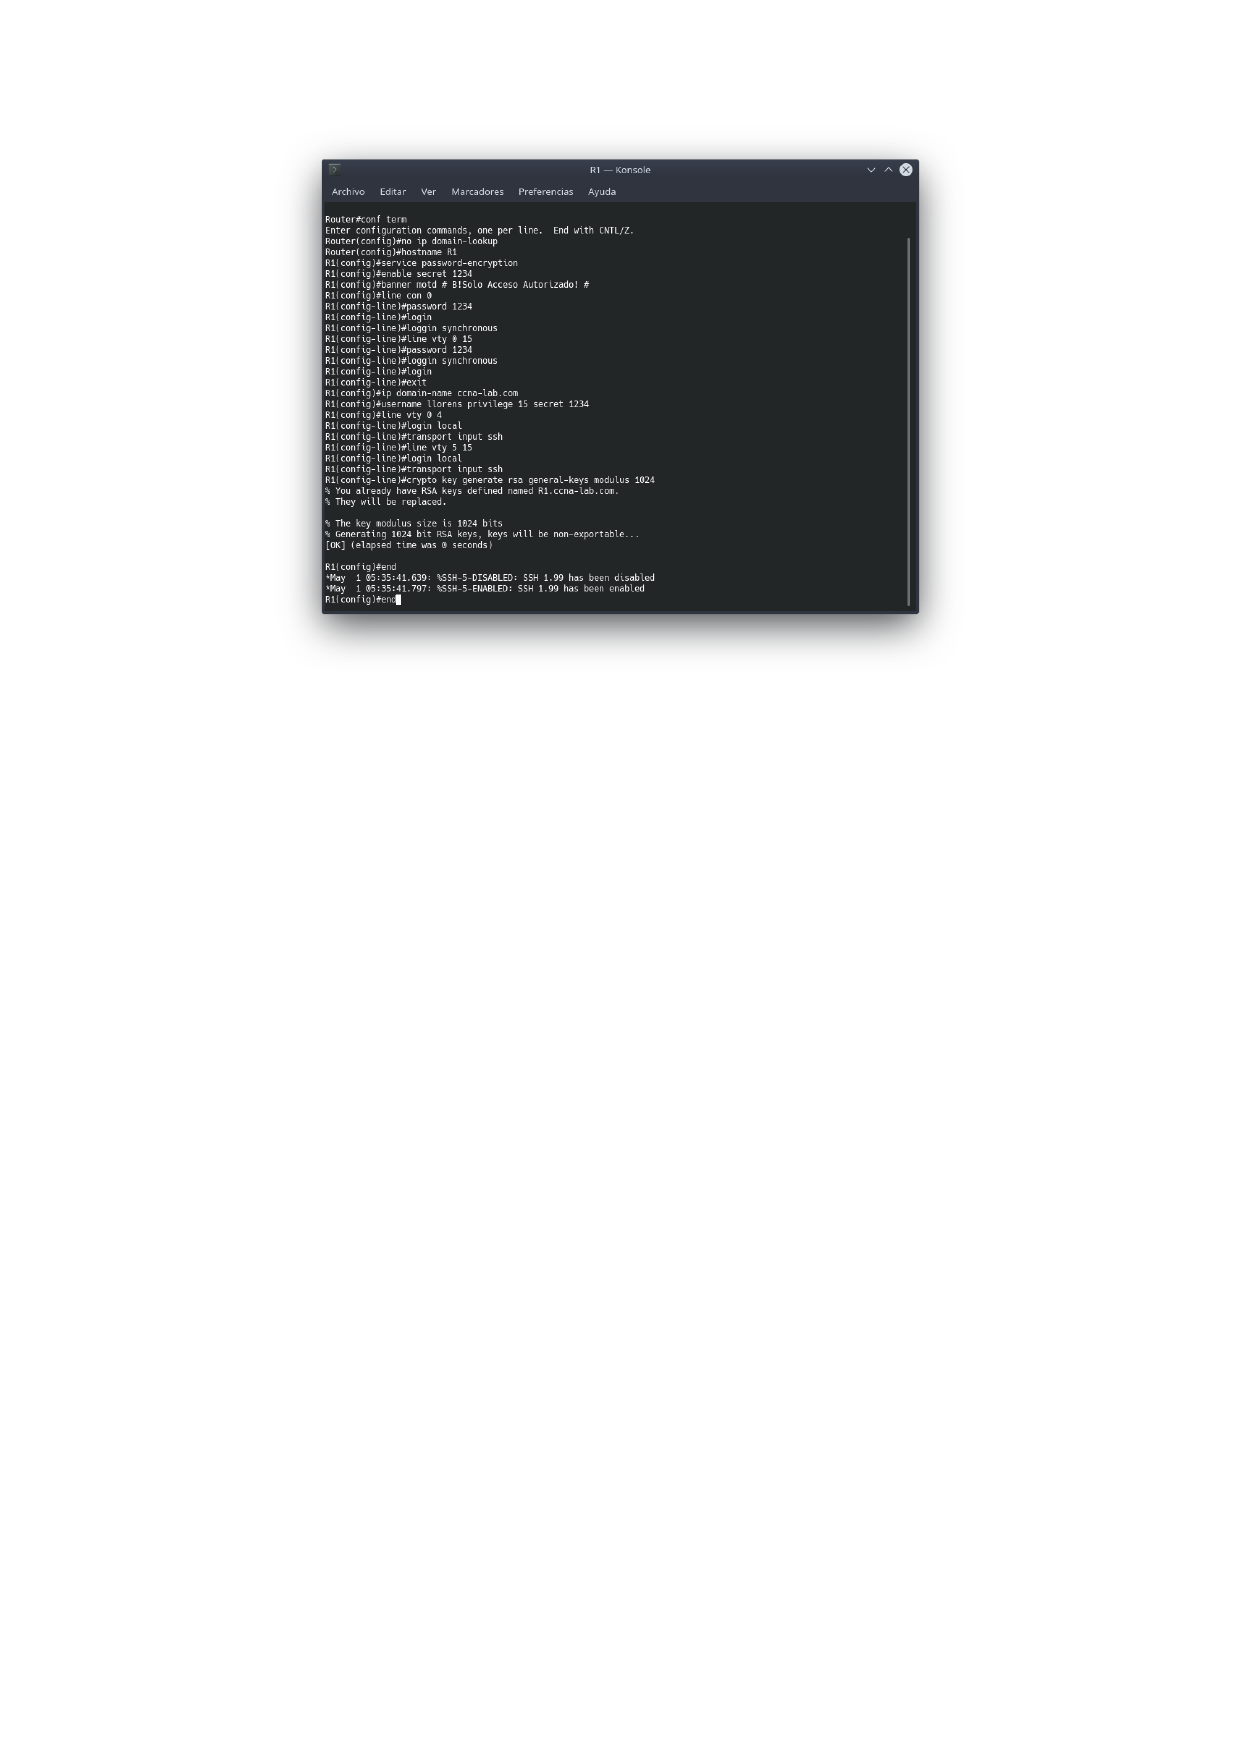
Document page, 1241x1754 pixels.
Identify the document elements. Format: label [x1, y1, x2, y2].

picture [267, 118, 973, 681]
